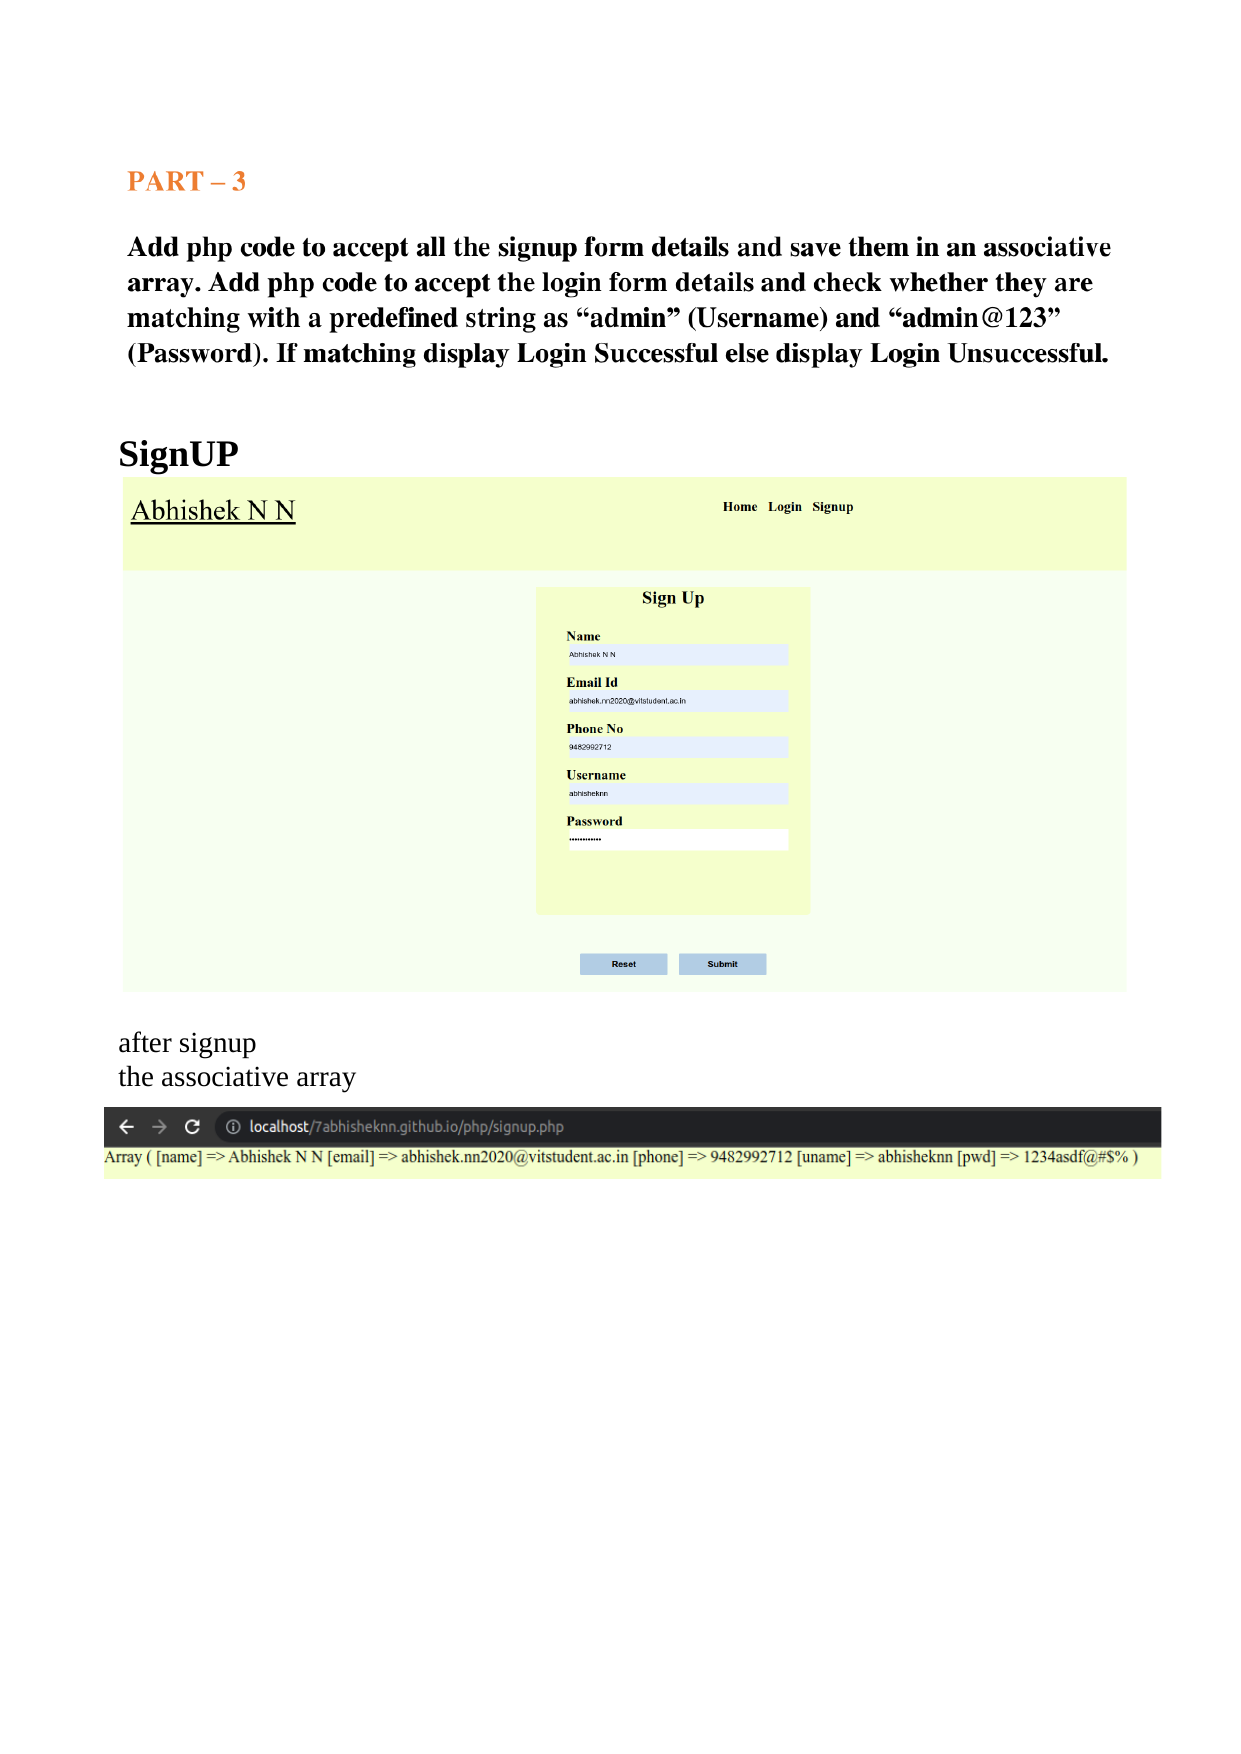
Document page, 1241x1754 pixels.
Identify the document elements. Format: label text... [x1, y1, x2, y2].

text after signup [118, 1026, 1122, 1059]
picture [119, 160, 1124, 389]
text SignUP [118, 431, 1122, 474]
picture [104, 1107, 1162, 1179]
picture [122, 477, 1127, 992]
text the associative array [118, 1059, 1122, 1093]
